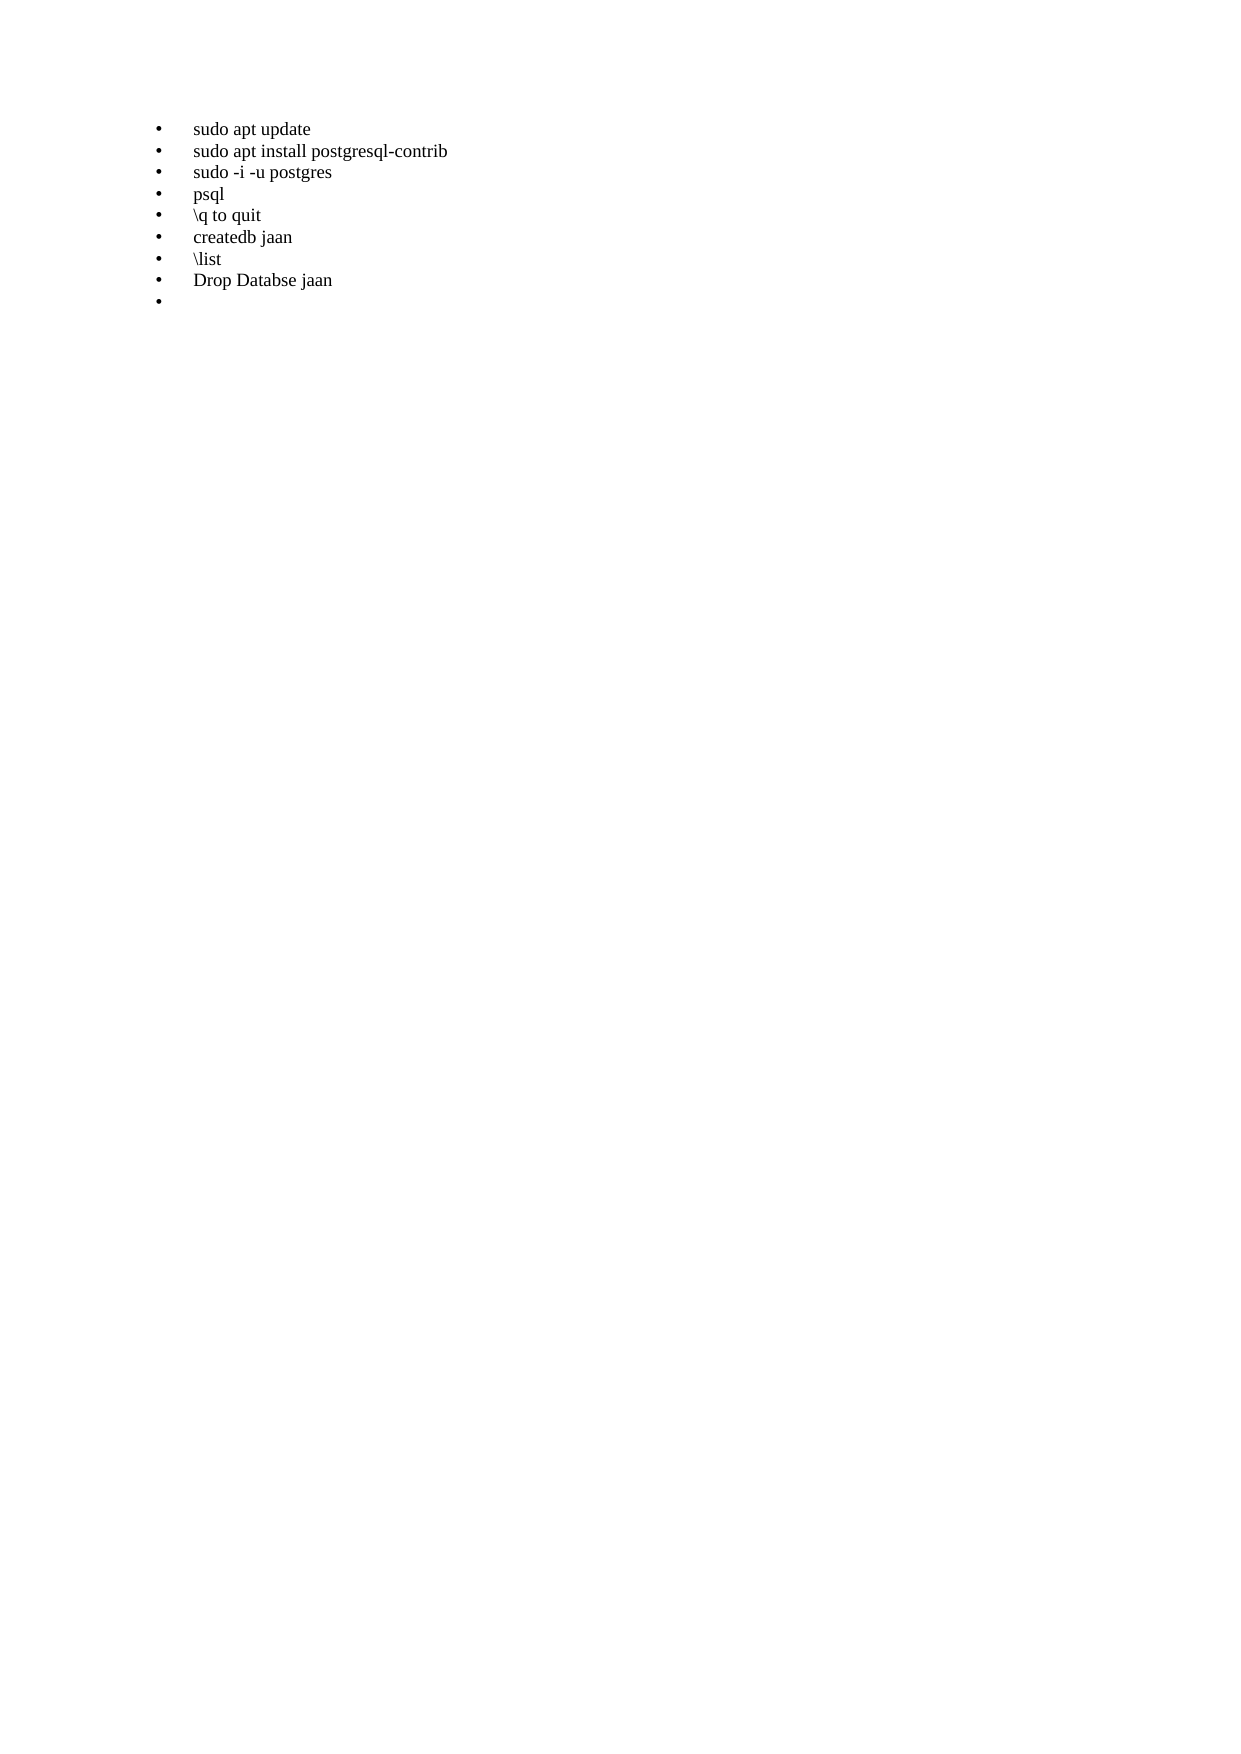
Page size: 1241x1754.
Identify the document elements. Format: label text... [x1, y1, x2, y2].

list \list [156, 247, 1122, 269]
list sudo -i -u postgres [156, 161, 1122, 183]
list createdb jaan [156, 226, 1122, 247]
list sudo apt install postgresql-contrib [156, 140, 1122, 161]
list Drop Databse jaan [156, 269, 1122, 291]
list \q to quit [156, 204, 1122, 226]
list sudo apt update [156, 118, 1122, 140]
list psql [156, 183, 1122, 204]
